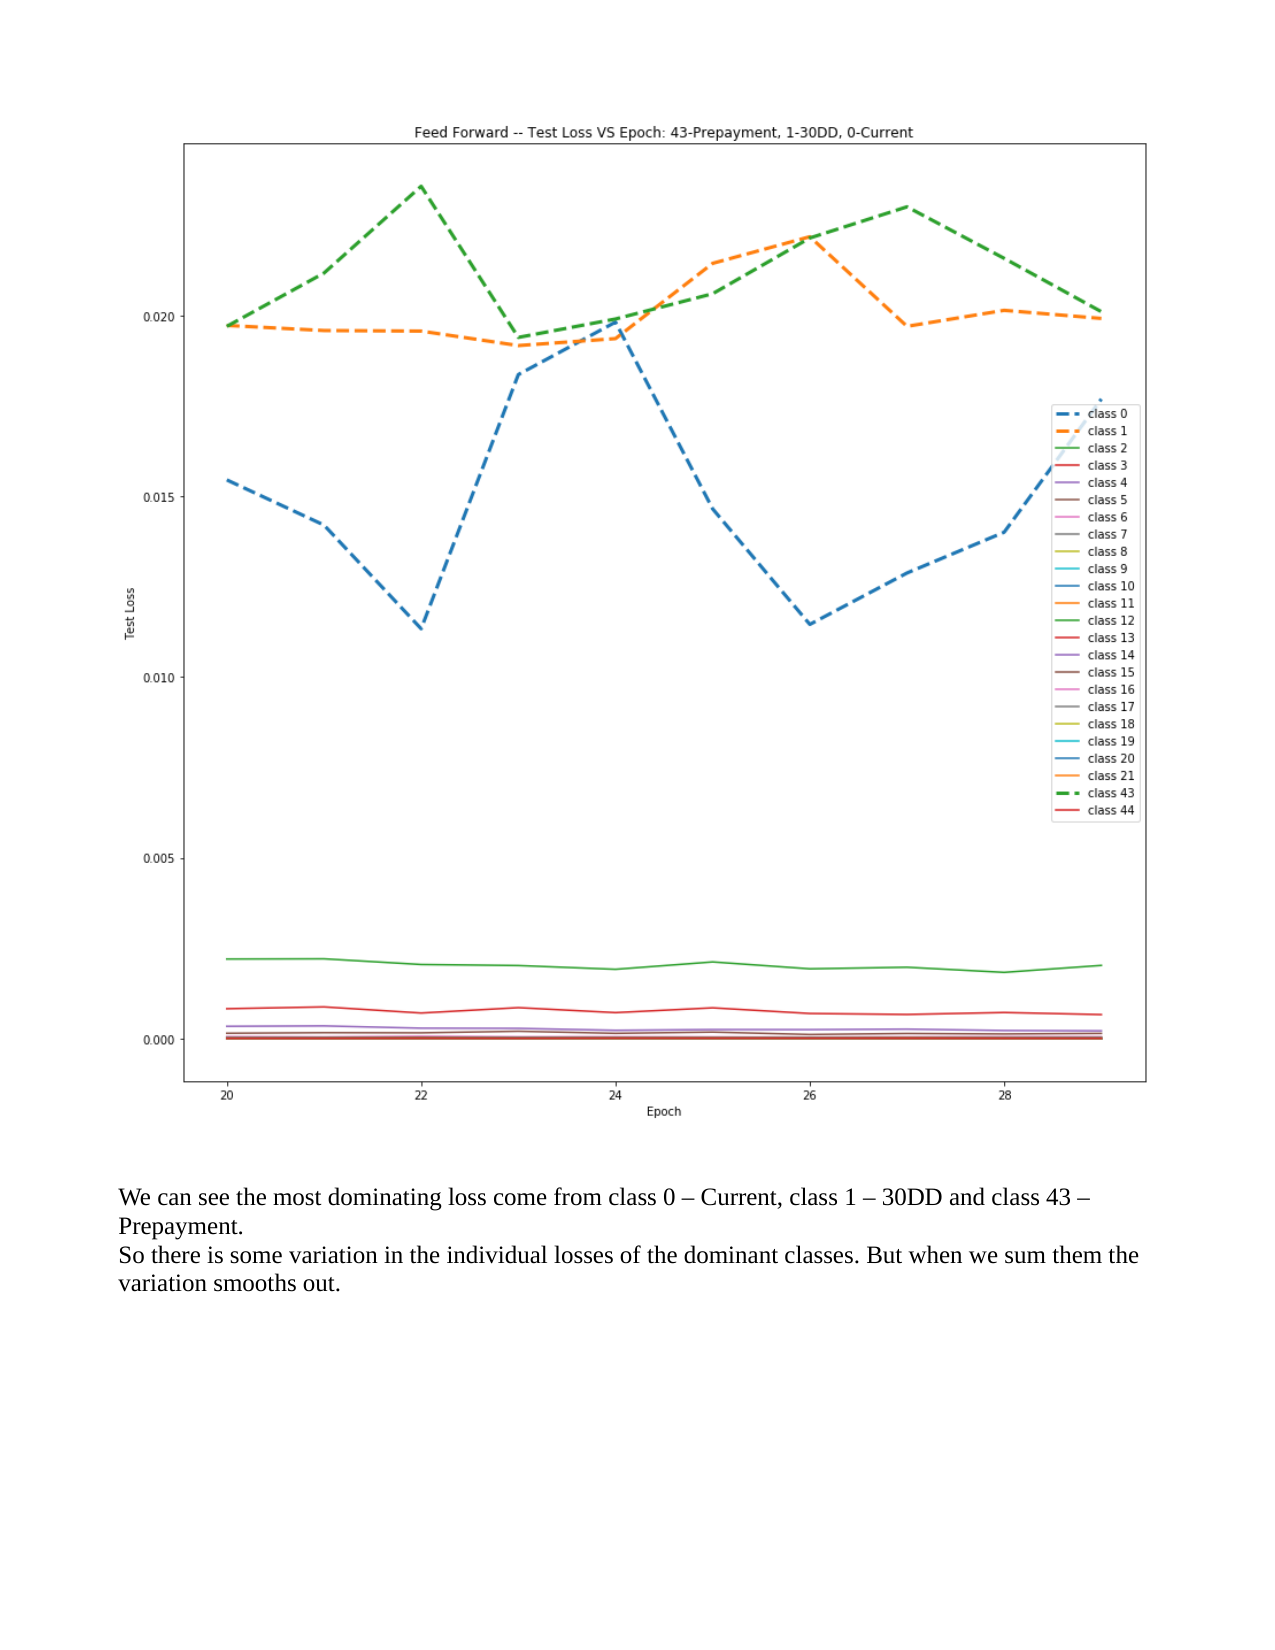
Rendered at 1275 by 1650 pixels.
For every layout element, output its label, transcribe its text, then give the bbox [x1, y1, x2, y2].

text So there is some variation in the individual losses of the dominant classes. But when we sum them the variation smooths out. [118, 1240, 1157, 1297]
picture [118, 118, 1157, 1125]
text We can see the most dominating loss come from class 0 – Current, class 1 – 30DD and class 43 – Prepayment. [118, 1182, 1157, 1240]
